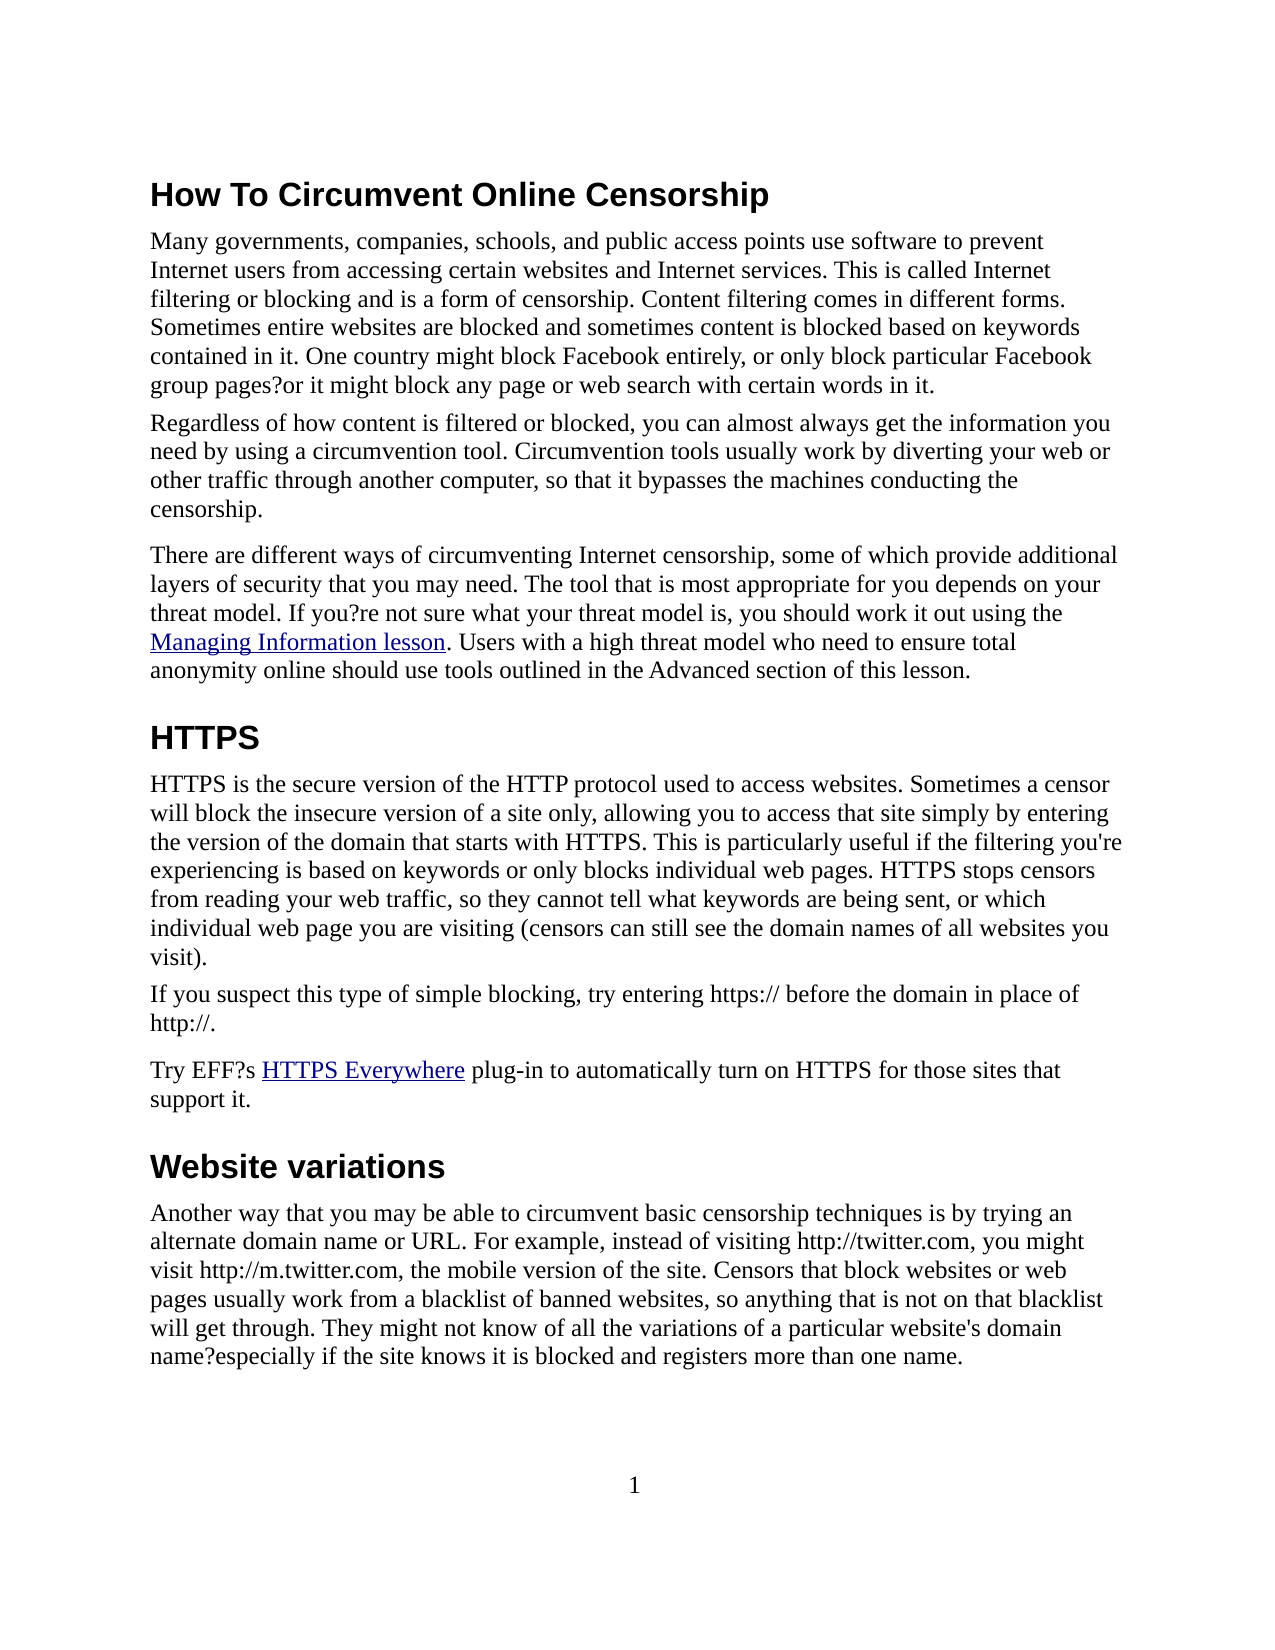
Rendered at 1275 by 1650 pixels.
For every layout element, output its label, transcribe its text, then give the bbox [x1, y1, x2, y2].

text Another way that you may be able to circumvent basic censorship techniques is by trying an alternate domain name or URL. For example, instead of visiting http://twitter.com, you might visit http://m.twitter.com, the mobile version of the site. Censors that block websites or web pages usually work from a blacklist of banned websites, so anything that is not on that blacklist will get through. They might not know of all the variations of a particular website's domain name?especially if the site knows it is blocked and registers more than one name. [150, 1198, 1125, 1370]
text Many governments, companies, schools, and public access points use software to prevent Internet users from accessing certain websites and Internet services. This is called Internet filtering or blocking and is a form of censorship. Content filtering comes in different forms. Sometimes entire websites are blocked and sometimes content is blocked based on keywords contained in it. One country might block Facebook entirely, or only block particular Facebook group pages?or it might block any page or web search with certain words in it. [150, 226, 1125, 399]
text There are different ways of circumventing Internet censorship, some of which provide additional layers of security that you may need. The tool that is most appropriate for you depends on your threat model. If you?re not sure what your threat model is, you should work it out using the Managing Information lesson. Users with a high threat model who need to ensure total anonymity online should use tools outlined in the Advanced section of this lesson. [150, 541, 1125, 684]
text If you suspect this type of simple blocking, try entering https:// before the domain in place of http://. [150, 979, 1125, 1037]
text Try EFF?s HTTPS Everywhere plug-in to automatically turn on HTTPS for those sites that support it. [150, 1055, 1125, 1112]
subtitle Website variations [150, 1146, 1125, 1185]
text HTTPS is the secure version of the HTTP protocol used to access websites. Sometimes a censor will block the insecure version of a site only, allowing you to access that site simply by entering the version of the domain that starts with HTTPS. This is particularly useful if the filtering you're experiencing is based on keywords or only blocks individual web pages. HTTPS stops censors from reading your web traffic, so they cannot tell what keywords are being sent, or which individual web page you are visiting (censors can still see the domain names of all websites you visit). [150, 769, 1125, 971]
text Regardless of how content is filtered or blocked, you can almost always get the information you need by using a circumvention tool. Circumvention tools usually work by diverting your web or other traffic through another computer, so that it bypasses the machines conducting the censorship. [150, 408, 1125, 523]
subtitle HTTPS [150, 718, 1125, 757]
subtitle How To Circumvent Online Censorship [150, 175, 1125, 214]
